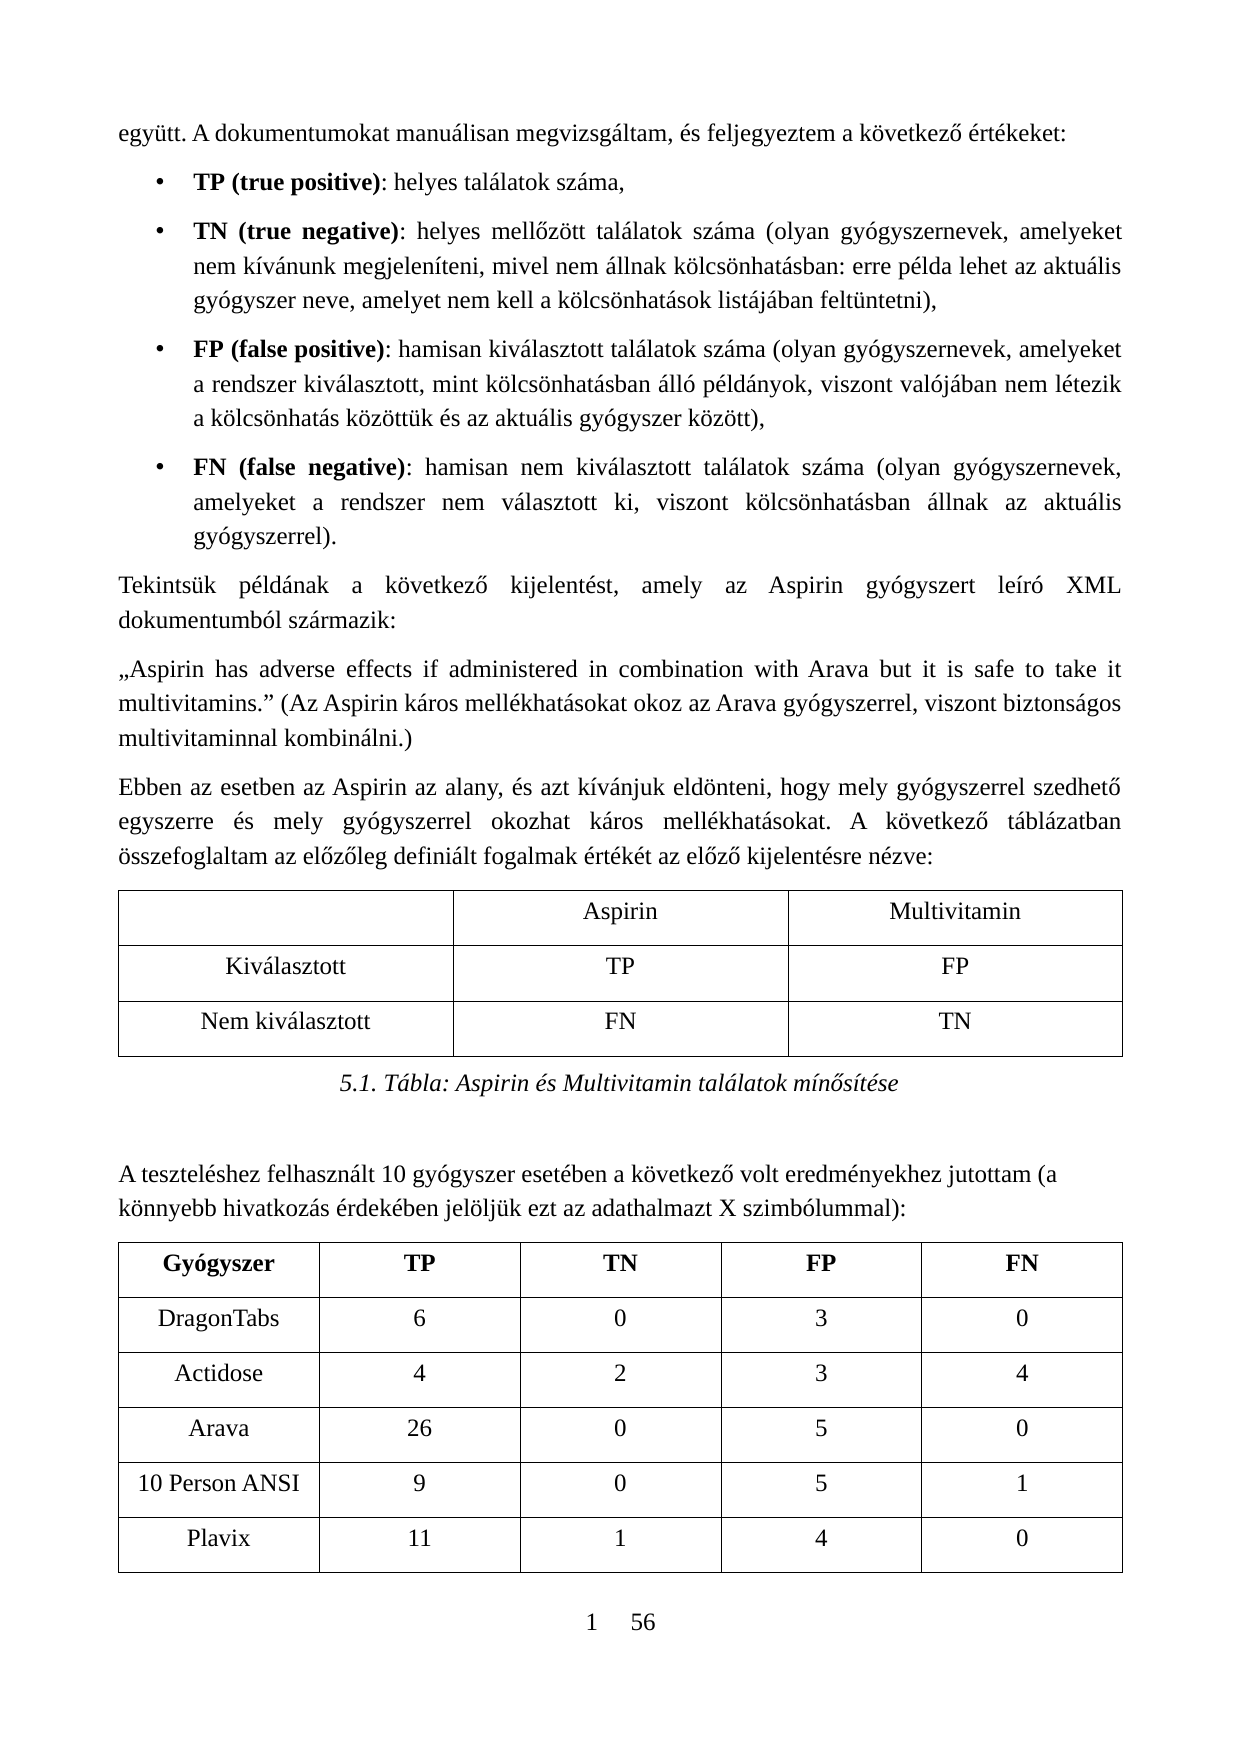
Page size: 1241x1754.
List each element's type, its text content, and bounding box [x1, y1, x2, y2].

table_header FN [922, 1243, 1122, 1297]
table_cell 5 [722, 1408, 921, 1462]
subtitle „Aspirin has adverse effects if administered in combination with Arava but it is safe to take it multivitamins.” (Az Aspirin káros mellékhatásokat okoz az Arava gyógyszerrel, viszont biztonságos multivitaminnal kombinálni.) [118, 654, 1122, 752]
table_cell DragonTabs [119, 1298, 319, 1352]
table_cell Nem kiválasztott [119, 1002, 453, 1056]
table_cell 0 [922, 1518, 1122, 1572]
table_header TP [320, 1243, 520, 1297]
table_cell TP [454, 946, 788, 1001]
table_cell 4 [922, 1353, 1122, 1407]
subtitle 5.1. Tábla: Aspirin és Multivitamin találatok mínősítése [118, 1068, 1122, 1097]
table_header Gyógyszer [119, 1243, 319, 1297]
table_cell Actidose [119, 1353, 319, 1407]
table_header Aspirin [454, 891, 788, 945]
table_cell Plavix [119, 1518, 319, 1572]
table_cell Arava [119, 1408, 319, 1462]
table_cell 3 [722, 1298, 921, 1352]
table_cell 26 [320, 1408, 520, 1462]
table_cell 0 [521, 1298, 721, 1352]
table_cell 0 [521, 1408, 721, 1462]
table_cell 3 [722, 1353, 921, 1407]
table_header FP [722, 1243, 921, 1297]
table_cell 4 [320, 1353, 520, 1407]
table_cell FN [454, 1002, 788, 1056]
subtitle A teszteléshez felhasznált 10 gyógyszer esetében a következő volt eredményekhez jutottam (a könnyebb hivatkozás érdekében jelöljük ezt az adathalmazt X szimbólummal): [118, 1159, 1122, 1222]
subtitle FN (false negative): hamisan nem kiválasztott találatok száma (olyan gyógyszernevek, amelyeket a rendszer nem választott ki, viszont kölcsönhatásban állnak az aktuális gyógyszerrel). [156, 452, 1122, 550]
table_header TN [521, 1243, 721, 1297]
table_cell 9 [320, 1463, 520, 1517]
subtitle együtt. A dokumentumokat manuálisan megvizsgáltam, és feljegyeztem a következő értékeket: [118, 118, 1122, 147]
subtitle TP (true positive): helyes találatok száma, [156, 167, 1122, 196]
table_cell 1 [521, 1518, 721, 1572]
table_header [119, 891, 453, 945]
table_header Multivitamin [789, 891, 1122, 945]
table_cell 2 [521, 1353, 721, 1407]
subtitle TN (true negative): helyes mellőzött találatok száma (olyan gyógyszernevek, amelyeket nem kívánunk megjeleníteni, mivel nem állnak kölcsönhatásban: erre példa lehet az aktuális gyógyszer neve, amelyet nem kell a kölcsönhatások listájában feltüntetni), [156, 216, 1122, 314]
table_cell TN [789, 1002, 1122, 1056]
table_cell 4 [722, 1518, 921, 1572]
table_cell 1 [922, 1463, 1122, 1517]
subtitle FP (false positive): hamisan kiválasztott találatok száma (olyan gyógyszernevek, amelyeket a rendszer kiválasztott, mint kölcsönhatásban álló példányok, viszont valójában nem létezik a kölcsönhatás közöttük és az aktuális gyógyszer között), [156, 334, 1122, 432]
table_cell 5 [722, 1463, 921, 1517]
table_cell 0 [521, 1463, 721, 1517]
subtitle Tekintsük példának a következő kijelentést, amely az Aspirin gyógyszert leíró XML dokumentumból származik: [118, 570, 1122, 633]
table_cell 11 [320, 1518, 520, 1572]
subtitle Ebben az esetben az Aspirin az alany, és azt kívánjuk eldönteni, hogy mely gyógyszerrel szedhető egyszerre és mely gyógyszerrel okozhat káros mellékhatásokat. A következő táblázatban összefoglaltam az előzőleg definiált fogalmak értékét az előző kijelentésre nézve: [118, 772, 1122, 869]
table_cell FP [789, 946, 1122, 1001]
table_cell 0 [922, 1408, 1122, 1462]
table_cell 0 [922, 1298, 1122, 1352]
table_cell 10 Person ANSI [119, 1463, 319, 1517]
table_cell 6 [320, 1298, 520, 1352]
table_cell Kiválasztott [119, 946, 453, 1001]
